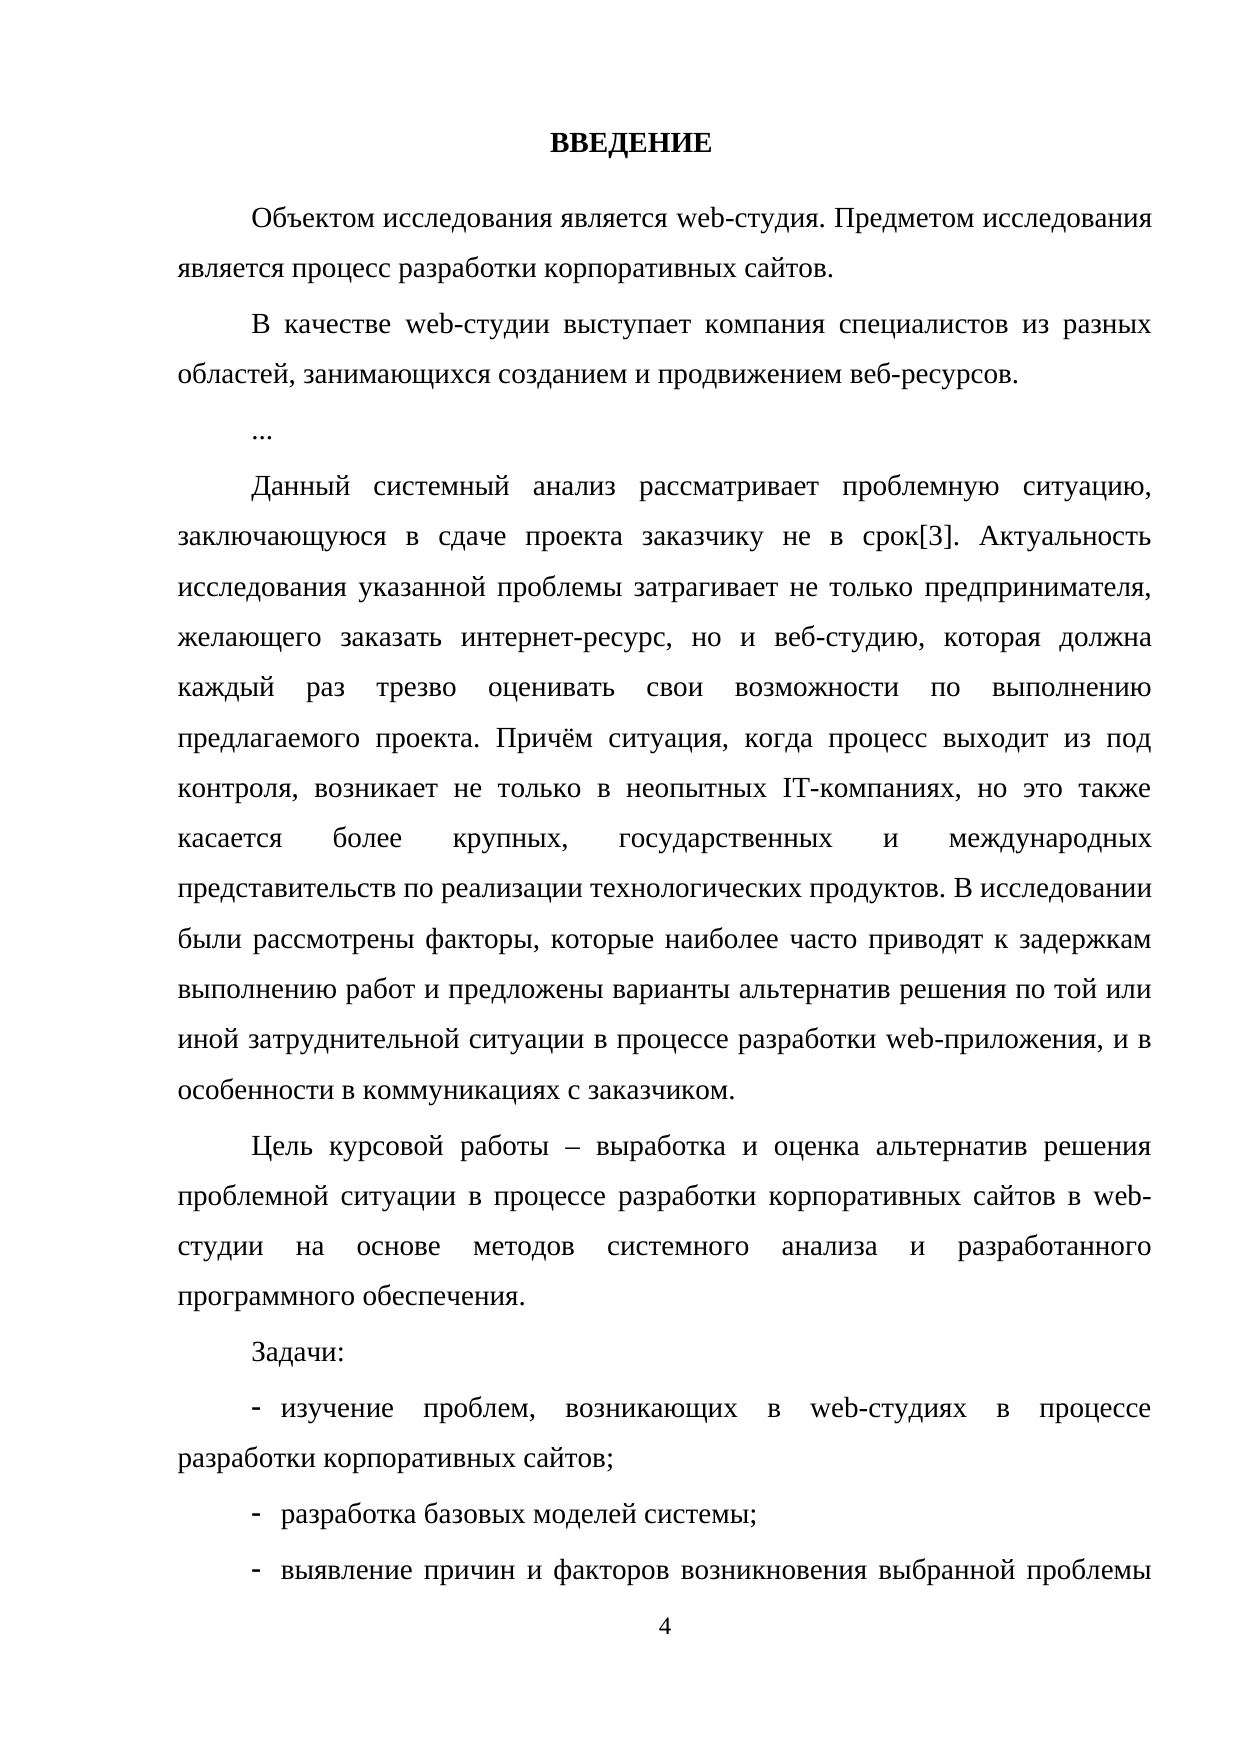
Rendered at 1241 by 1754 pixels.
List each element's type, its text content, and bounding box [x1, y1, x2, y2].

text Задачи: [177, 1334, 1152, 1368]
text Цель курсовой работы – выработка и оценка альтернатив решения проблемной ситуации в процессе разработки корпоративных сайтов в web-студии на основе методов системного анализа и разработанного программного обеспечения. [177, 1128, 1152, 1312]
text В качестве web-студии выступает компания специалистов из разных областей, занимающихся созданием и продвижением веб-ресурсов. [177, 306, 1152, 390]
text Объектом исследования является web-студия. Предметом исследования является процесс разработки корпоративных сайтов. [177, 200, 1152, 284]
list выявление причин и факторов возникновения выбранной проблемы [177, 1552, 1152, 1586]
list изучение проблем, возникающих в web-студиях в процессе разработки корпоративных сайтов; [177, 1390, 1152, 1474]
list разработка базовых моделей системы; [177, 1496, 1152, 1530]
text ... [177, 412, 1152, 446]
subtitle ВВЕДЕНИЕ [177, 125, 1085, 158]
text Данный системный анализ рассматривает проблемную ситуацию, заключающуюся в сдаче проекта заказчику не в срок[3]. Актуальность исследования указанной проблемы затрагивает не только предпринимателя, желающего заказать интернет-ресурс, но и веб-студию, которая должна каждый раз трезво оценивать свои возможности по выполнению предлагаемого проекта. Причём ситуация, когда процесс выходит из под контроля, возникает не только в неопытных IT-компаниях, но это также касается более крупных, государственных и международных представительств по реализации технологических продуктов. В исследовании были рассмотрены факторы, которые наиболее часто приводят к задержкам выполнению работ и предложены варианты альтернатив решения по той или иной затруднительной ситуации в процессе разработки web-приложения, и в особенности в коммуникациях с заказчиком. [177, 468, 1152, 1105]
